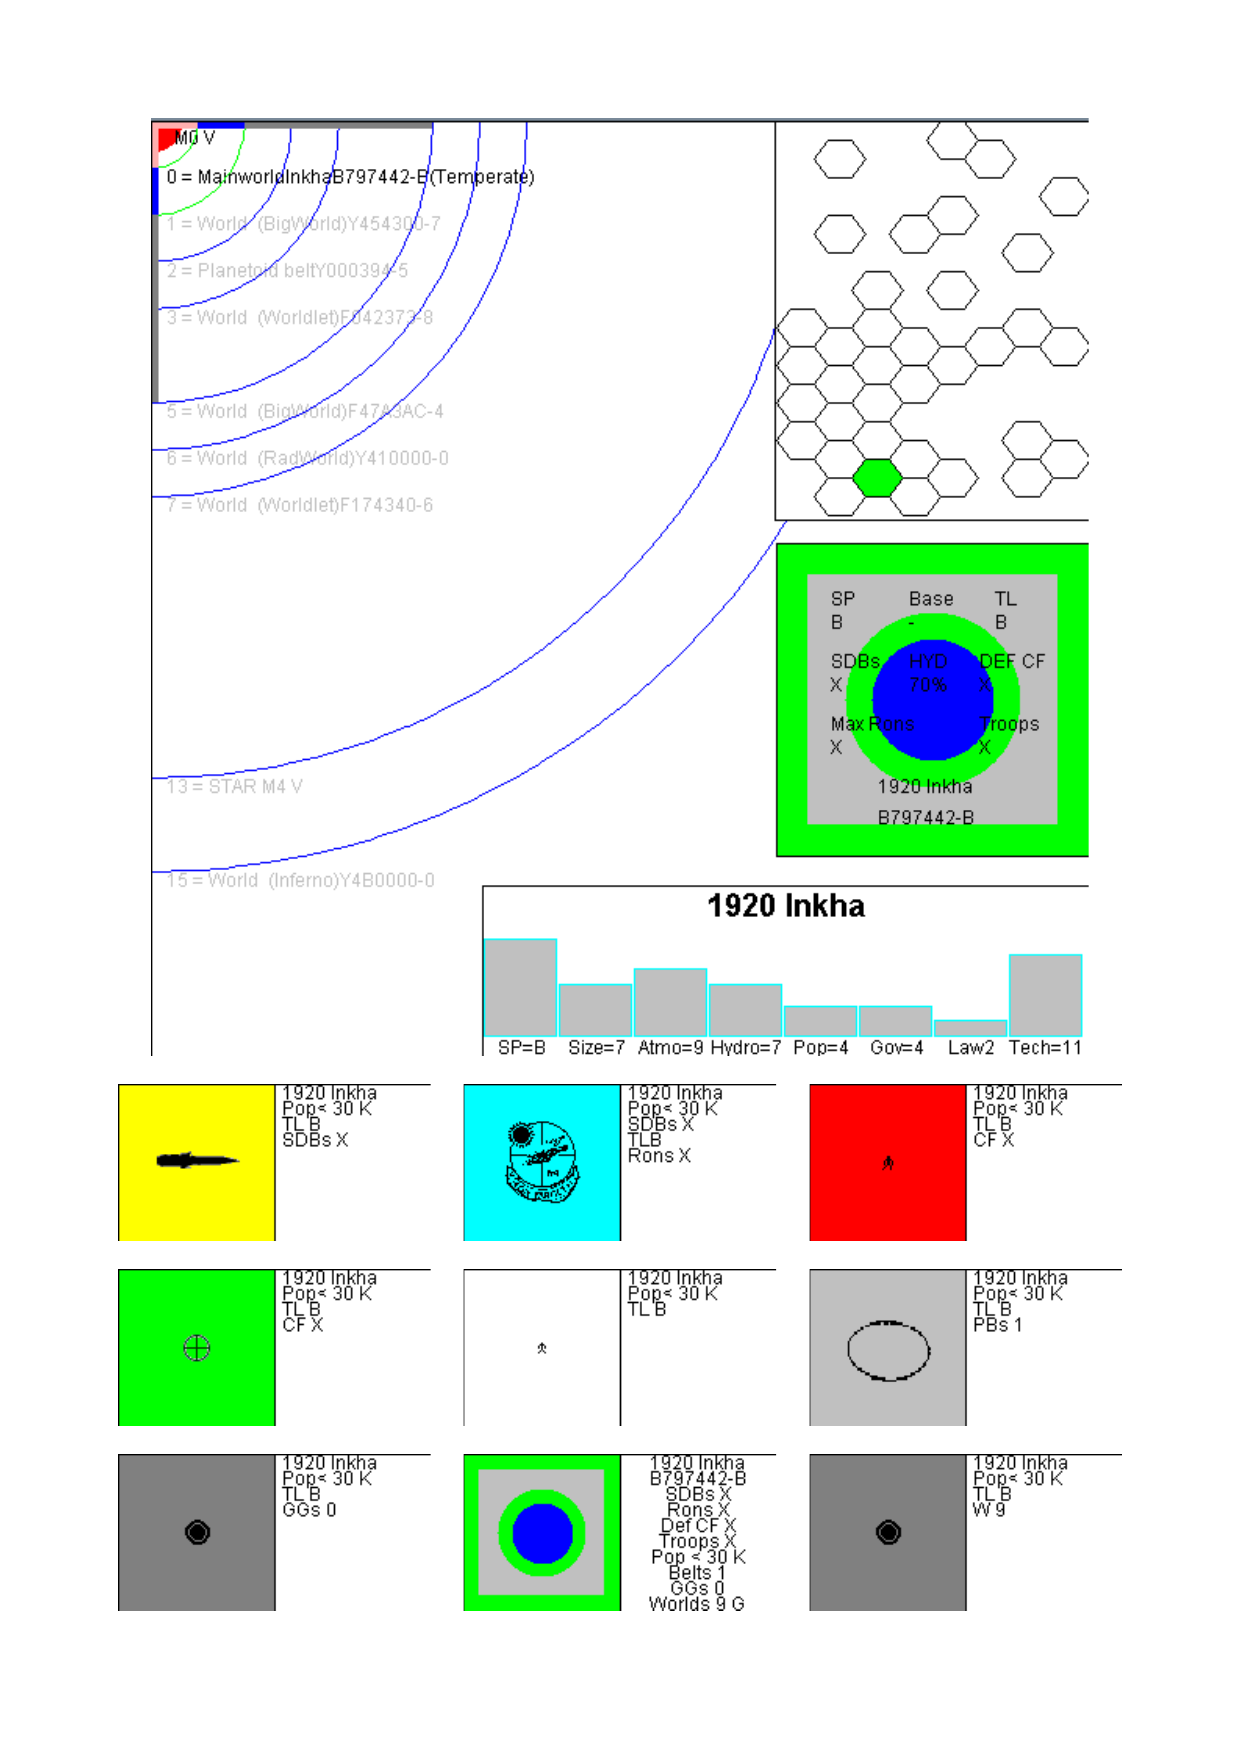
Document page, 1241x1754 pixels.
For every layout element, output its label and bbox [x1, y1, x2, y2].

picture [809, 1084, 1122, 1241]
picture [463, 1269, 777, 1426]
picture [463, 1454, 777, 1611]
picture [463, 1084, 777, 1241]
picture [809, 1269, 1122, 1426]
picture [151, 118, 1089, 1056]
picture [118, 1084, 431, 1241]
picture [118, 1454, 431, 1611]
picture [118, 1269, 431, 1426]
picture [809, 1454, 1122, 1611]
